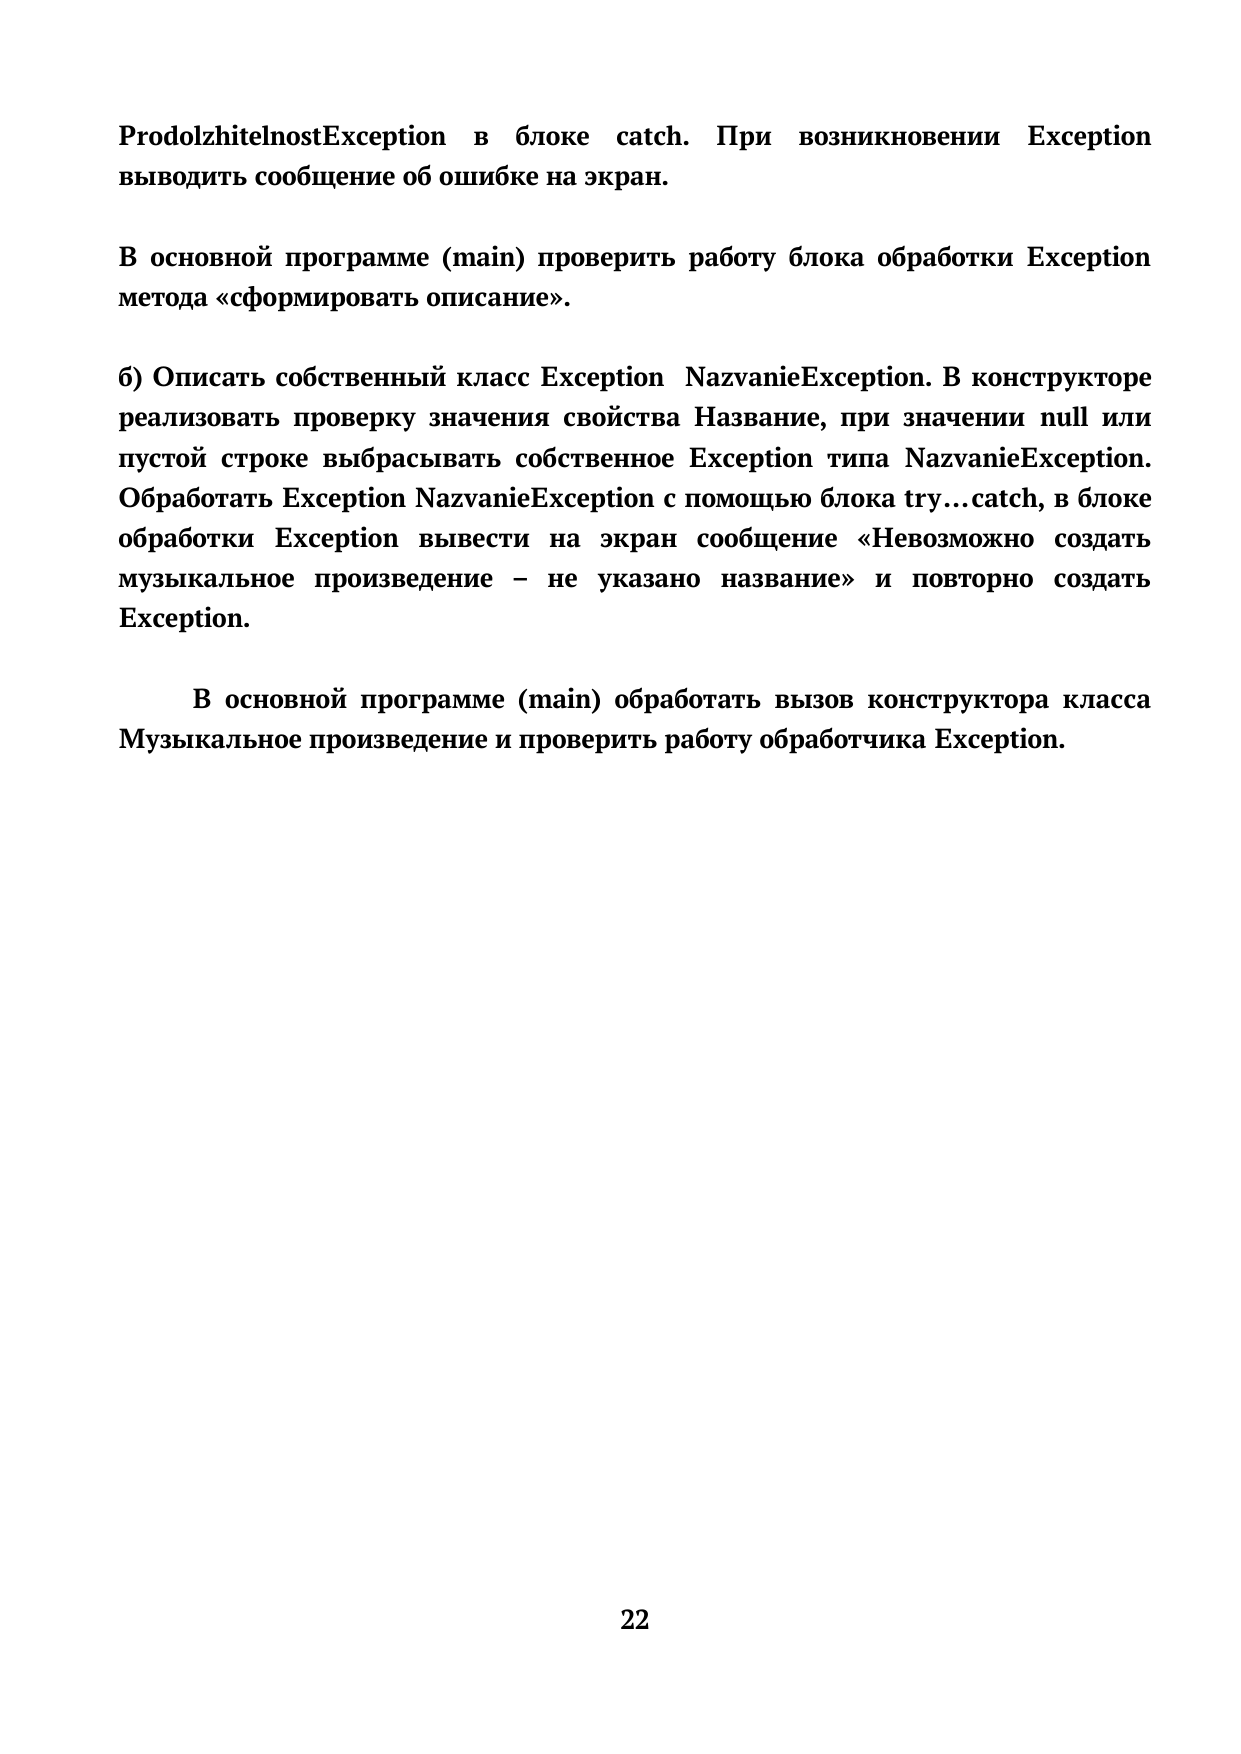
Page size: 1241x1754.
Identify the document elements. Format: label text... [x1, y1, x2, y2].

text б) Описать собственный класс Exception NazvanieException. В конструкторе реализовать проверку значения свойства Название, при значении null или пустой строке выбрасывать собственное Exception типа NazvanieException. Обработать Exception NazvanieException с помощью блока try…catch, в блоке обработки Exception вывести на экран сообщение «Невозможно создать музыкальное произведение – не указано название» и повторно создать Exception. [118, 359, 1152, 634]
text В основной программе (main) проверить работу блока обработки Exception метода «сформировать описание». [118, 239, 1152, 312]
text ProdolzhitelnostException в блоке catch. При возникновении Exception выводить сообщение об ошибке на экран. [118, 118, 1152, 192]
text В основной программе (main) обработать вызов конструктора класса Музыкальное произведение и проверить работу обработчика Exception. [118, 681, 1152, 755]
